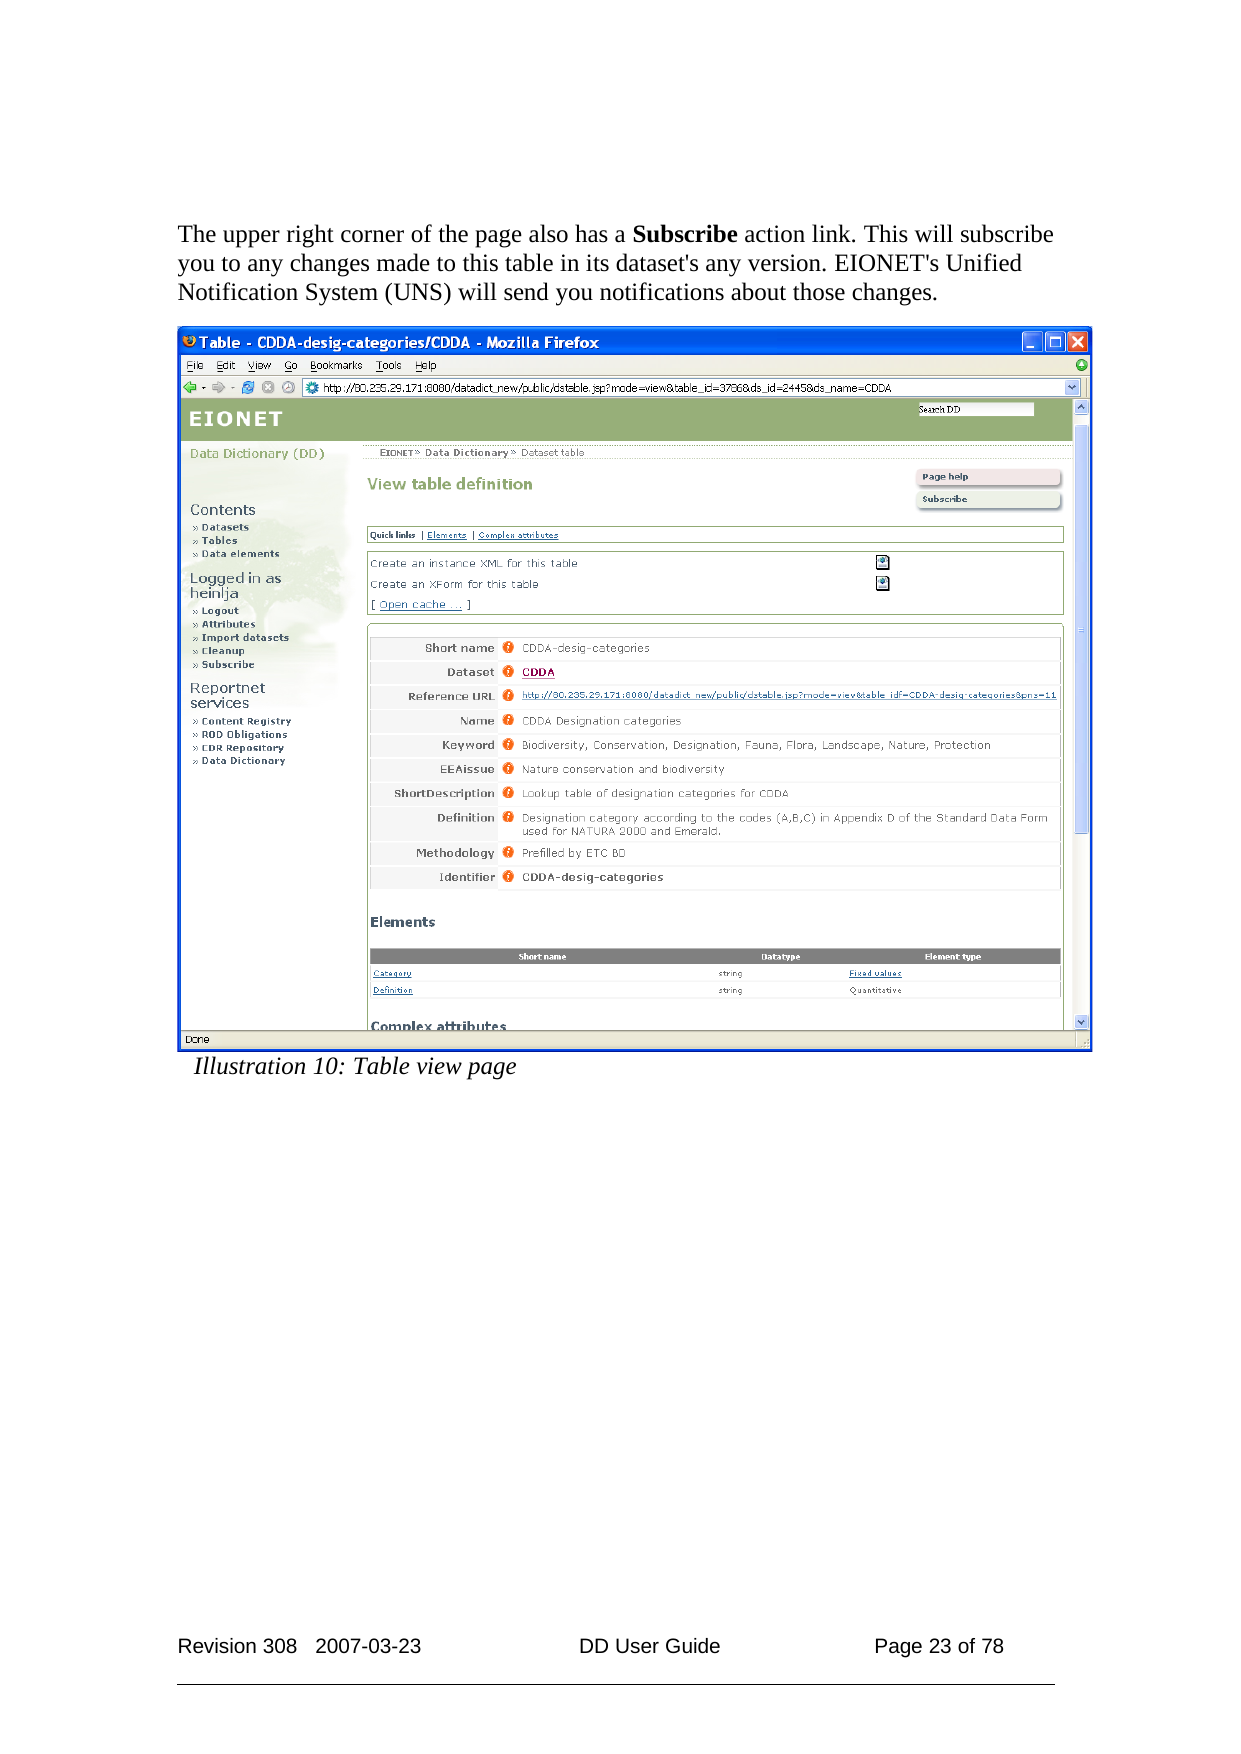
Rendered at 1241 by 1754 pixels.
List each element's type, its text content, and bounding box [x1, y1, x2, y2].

text The upper right corner of the page also has a Subscribe action link. This will subscribe you to any changes made to this table in its dataset's any version. EIONET's Unified Notification System (UNS) will send you notifications about those changes. [177, 218, 1092, 306]
text Illustration 10: Table view page [194, 1052, 1076, 1080]
picture [177, 326, 1093, 1052]
